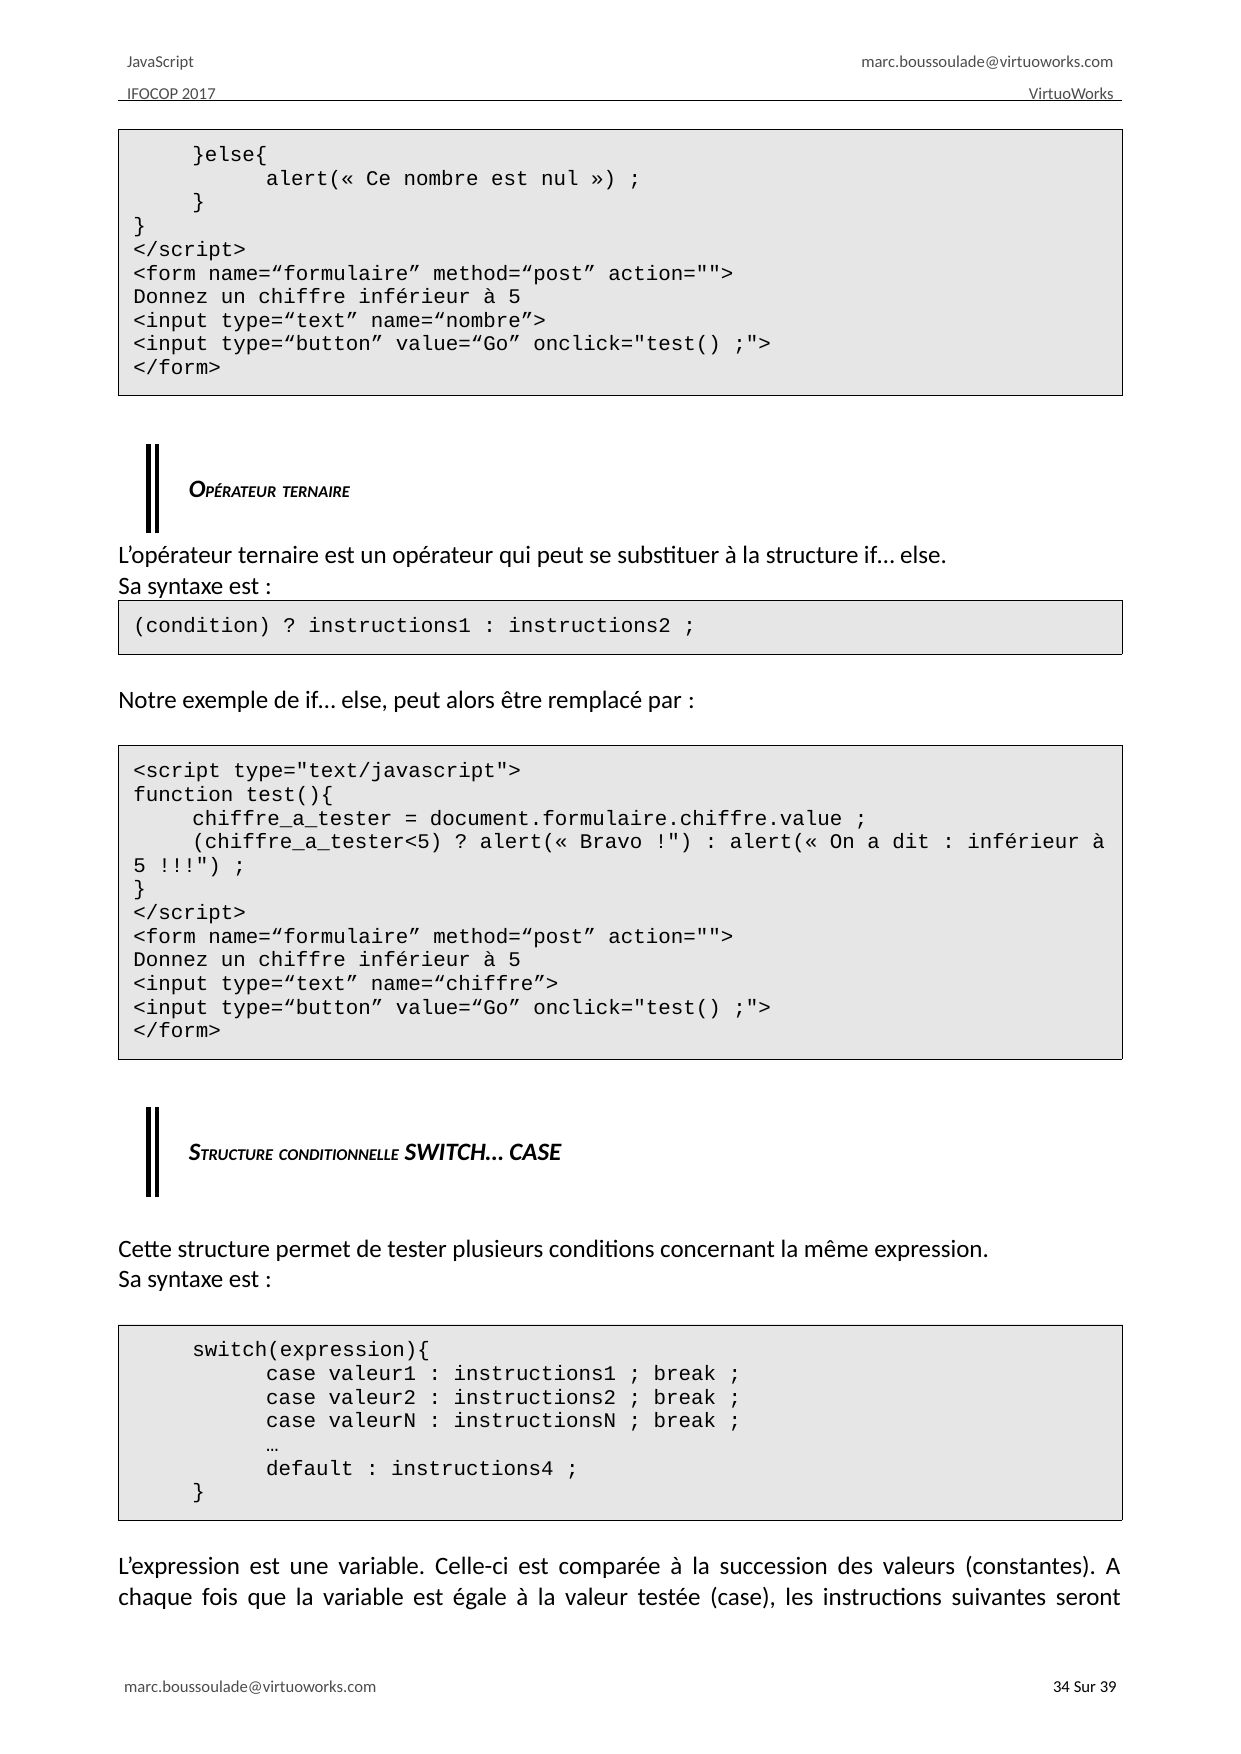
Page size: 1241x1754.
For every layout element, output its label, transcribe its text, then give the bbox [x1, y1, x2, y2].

text case valeur2 : instructions2 ; break ; [119, 1372, 1122, 1396]
text <input type=“text” name=“chiffre”> [119, 958, 1122, 982]
text chiffre_a_tester = document.formulaire.chiffre.value ; [119, 793, 1122, 816]
text } [419, 177, 425, 184]
text Sa syntaxe est : [118, 570, 1122, 600]
text </script> [119, 224, 1122, 248]
text … [119, 1419, 1122, 1443]
text … [569, 1419, 575, 1426]
text L’opérateur ternaire est un opérateur qui peut se substituer à la structure if… else. [118, 539, 1122, 570]
text case valeurN : instructionsN ; break ; [119, 1396, 1122, 1419]
text <input type=“button” value=“Go” onclick="test() ;"> [119, 318, 1122, 342]
text <form name=“formulaire” method=“post” action=""> [119, 248, 1122, 271]
text default : instructions4 ; [119, 1443, 1122, 1466]
text }else{ [119, 130, 1122, 153]
text <script type="text/javascript"> [119, 746, 1122, 769]
text Cette structure permet de tester plusieurs conditions concernant la même expression. [118, 1233, 1122, 1263]
subtitle Opérateur ternaire [159, 444, 1122, 533]
text (condition) ? instructions1 : instructions2 ; [119, 601, 1122, 654]
text </script> [119, 887, 1122, 911]
text alert(« Ce nombre est nul ») ; [119, 153, 1122, 177]
text <form name=“formulaire” method=“post” action=""> [119, 911, 1122, 934]
text } [119, 177, 1122, 200]
subtitle Structure conditionnelle SWITCH… CASE [159, 1107, 1122, 1197]
text Sa syntaxe est : [118, 1263, 1122, 1294]
text (chiffre_a_tester<5) ? alert(« Bravo !") : alert(« On a dit : inférieur à 5 !!!") ; [119, 816, 1122, 863]
text <input type=“text” name=“nombre”> [119, 295, 1122, 318]
text </form> [119, 1005, 1122, 1059]
text } [119, 1466, 1122, 1520]
text Donnez un chiffre inférieur à 5 [119, 271, 1122, 295]
text switch(expression){ [119, 1326, 1122, 1348]
text } [119, 200, 1122, 224]
text L’expression est une variable. Celle-ci est comparée à la succession des valeurs (constantes). A chaque fois que la variable est égale à la valeur testée (case), les instructions suivantes seront [118, 1550, 1122, 1611]
text case valeur1 : instructions1 ; break ; [119, 1348, 1122, 1372]
text function test(){ [119, 769, 1122, 793]
text Notre exemple de if… else, peut alors être remplacé par : [118, 684, 1122, 715]
text Donnez un chiffre inférieur à 5 [119, 934, 1122, 958]
text <input type=“button” value=“Go” onclick="test() ;"> [119, 982, 1122, 1005]
text } [119, 863, 1122, 887]
text </form> [119, 342, 1122, 395]
